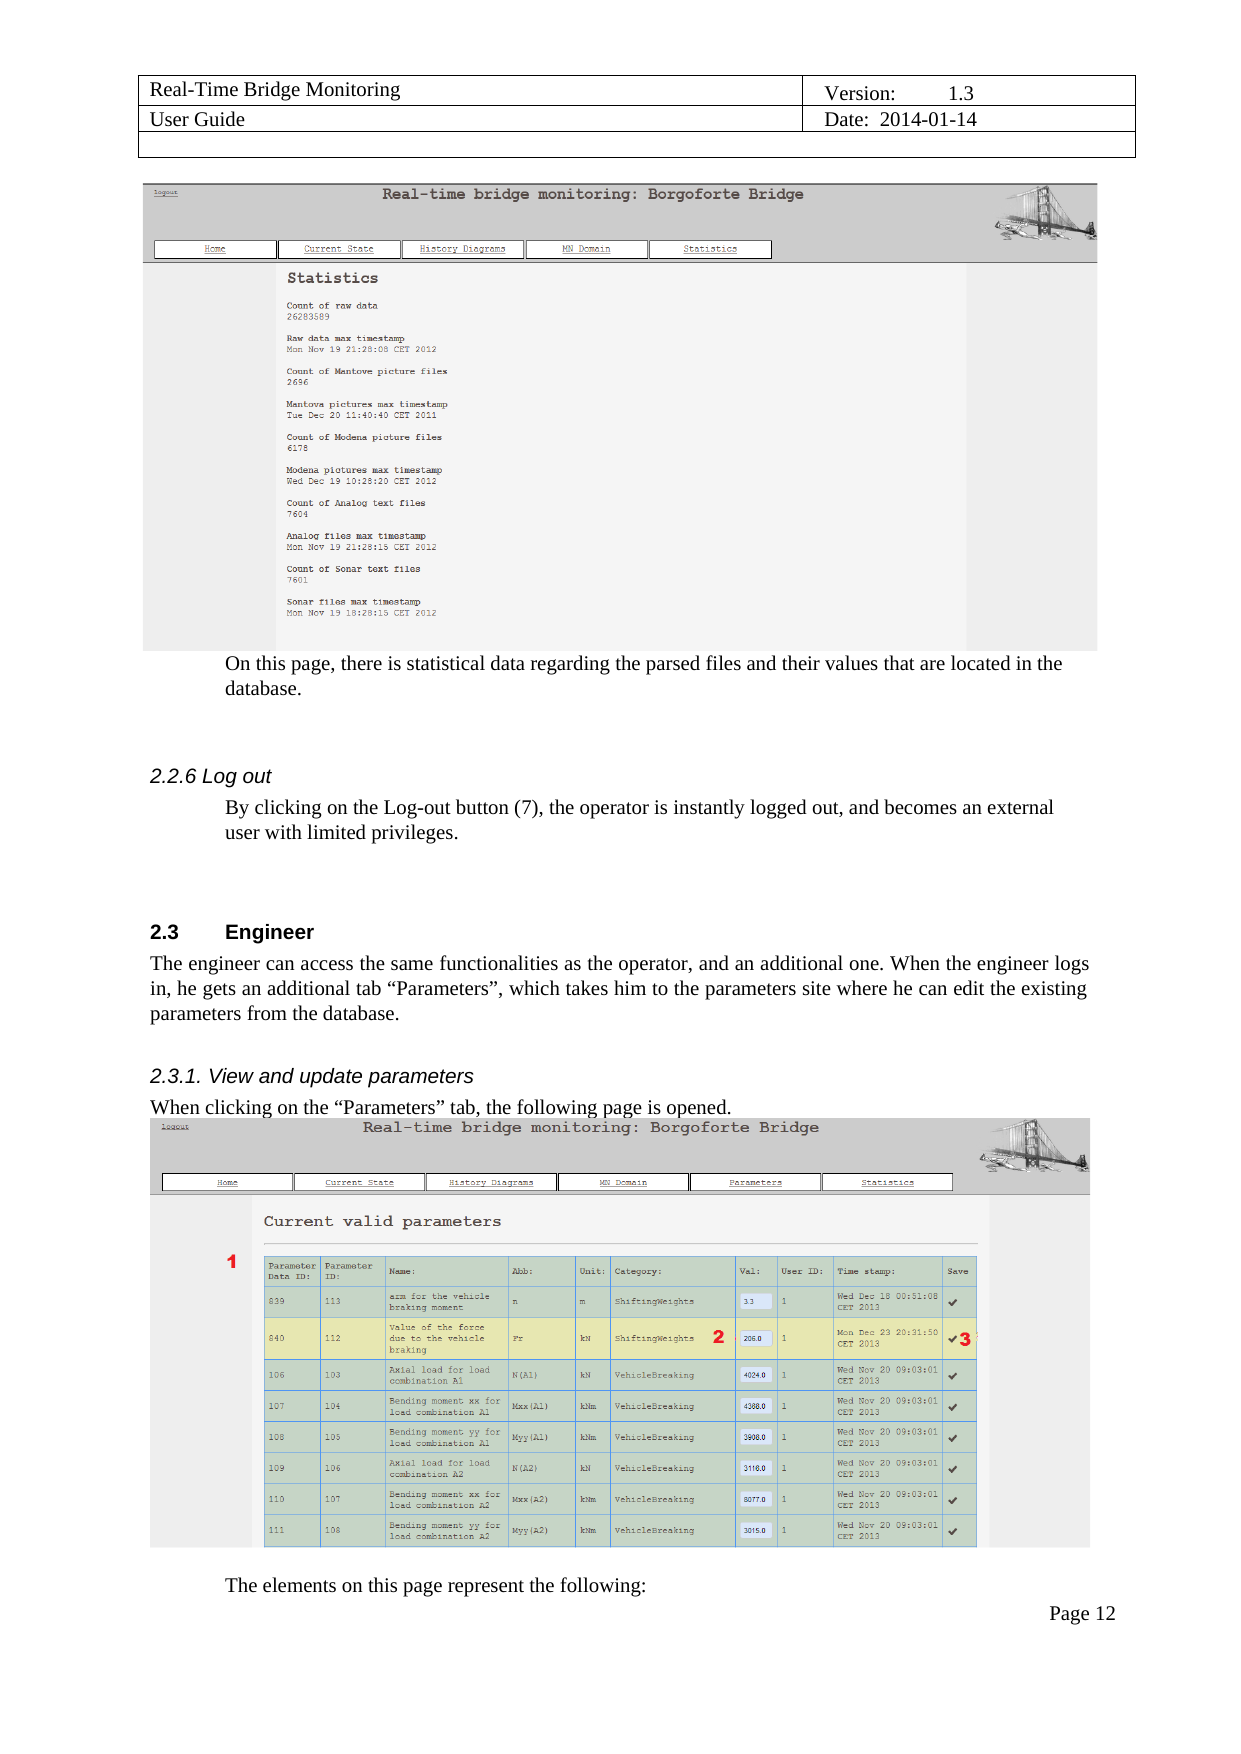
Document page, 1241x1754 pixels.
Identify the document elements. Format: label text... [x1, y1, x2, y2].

text When clicking on the “Parameters” tab, the following page is opened. [150, 1094, 1090, 1118]
subtitle 2.2.6 Log out [150, 762, 1090, 787]
picture [142, 183, 1098, 651]
text By clicking on the Log-out button (7), the operator is instantly logged out, and becomes an external user with limited privileges. [225, 794, 1090, 844]
text The engineer can access the same functionalities as the operator, and an additional one. When the engineer logs in, he gets an additional tab “Parameters”, which takes him to the parameters site where he can edit the existing parameters from the database. [150, 950, 1090, 1025]
text On this page, there is statistical data regarding the parsed files and their values that are located in the database. [225, 651, 1090, 700]
text The elements on this page represent the following: [225, 1572, 1090, 1597]
subtitle 2.3.1. View and update parameters [150, 1062, 1090, 1087]
subtitle Engineer [150, 919, 1090, 944]
picture [150, 1118, 1091, 1548]
